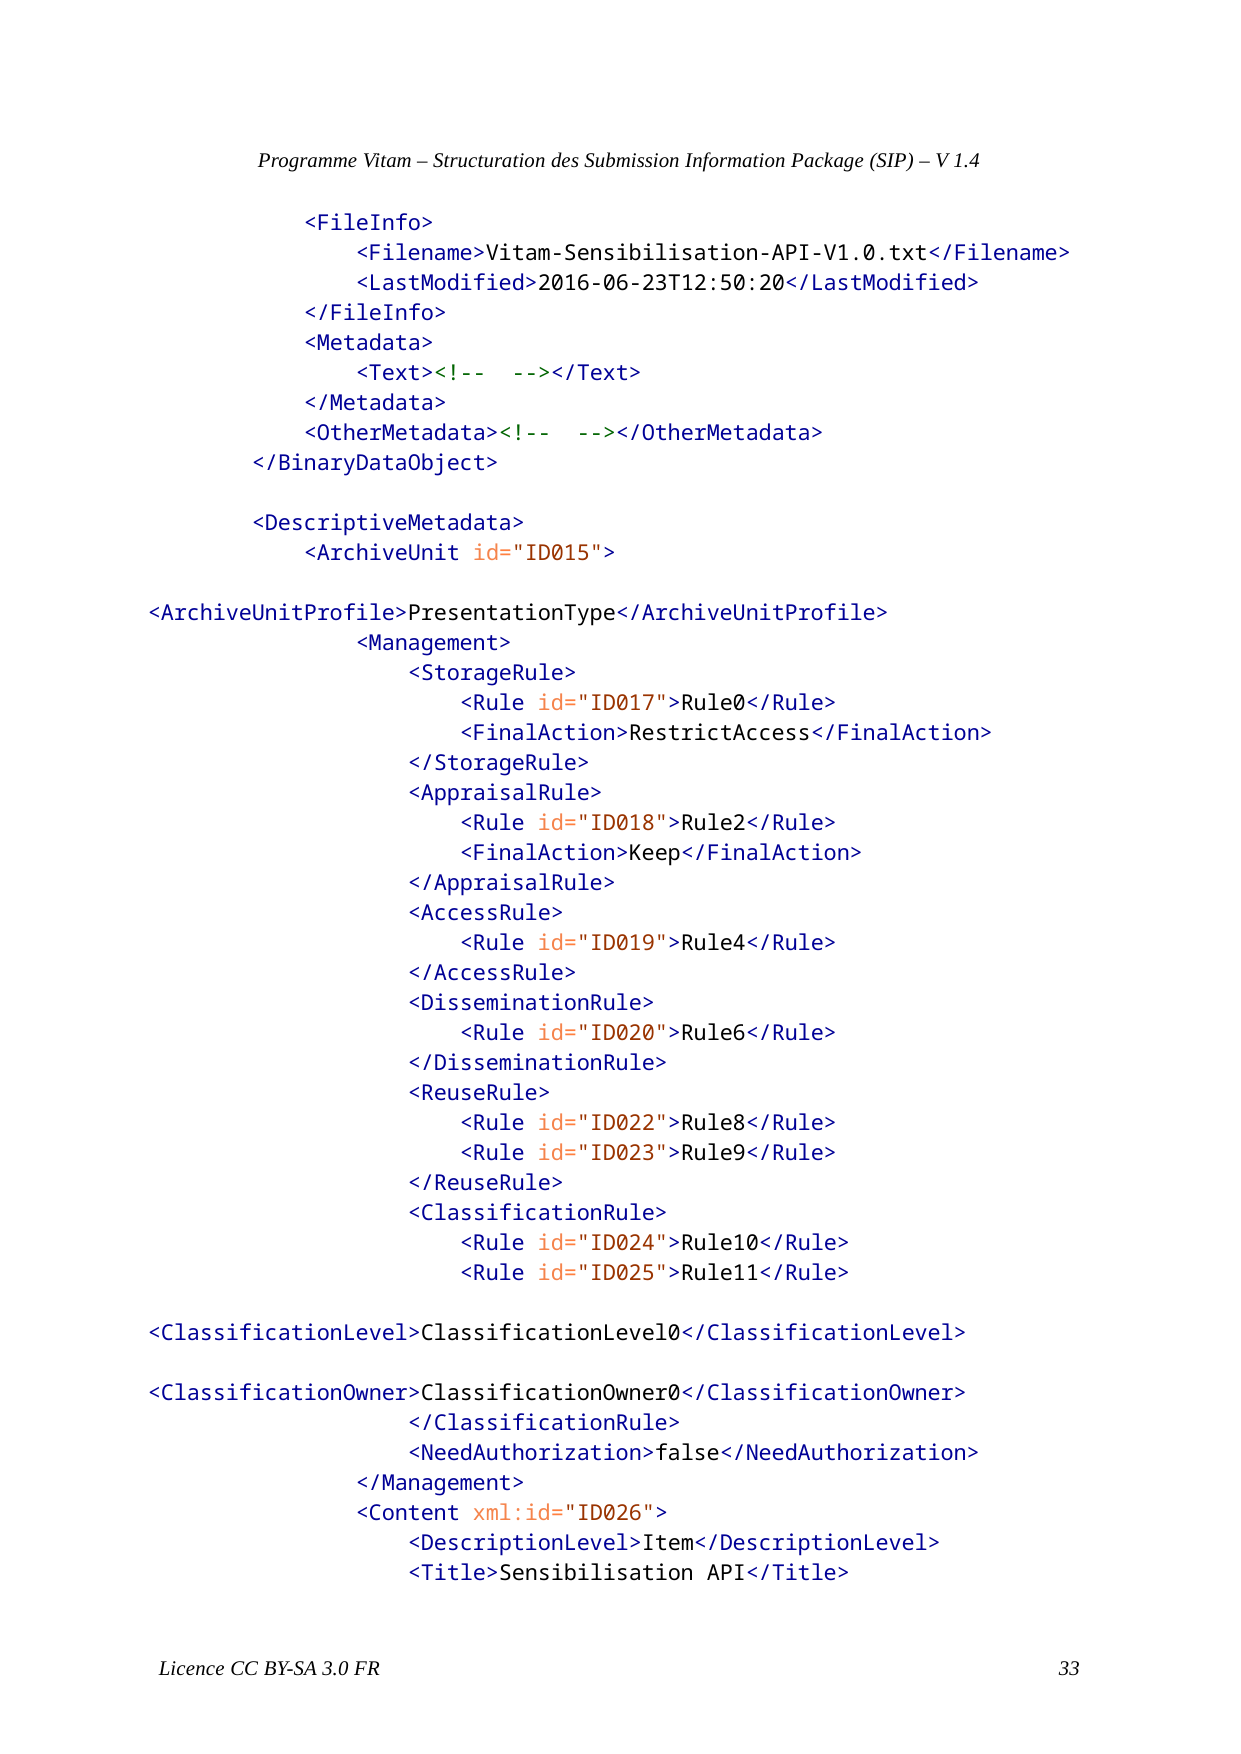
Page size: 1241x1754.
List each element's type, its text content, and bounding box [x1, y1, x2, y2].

text <FileInfo> <Filename>Vitam-Sensibilisation-API-V1.0.txt</Filename> <LastModified>2016-06-23T12:50:20</LastModified> </FileInfo> <Metadata> <Text><!-- --></Text> </Metadata> <OtherMetadata><!-- --></OtherMetadata> </BinaryDataObject> <DescriptiveMetadata> <ArchiveUnit id="ID015"> <ArchiveUnitProfile>PresentationType</ArchiveUnitProfile> <Management> <StorageRule> <Rule id="ID017">Rule0</Rule> <FinalAction>RestrictAccess</FinalAction> </StorageRule> <AppraisalRule> <Rule id="ID018">Rule2</Rule> <FinalAction>Keep</FinalAction> </AppraisalRule> <AccessRule> <Rule id="ID019">Rule4</Rule> </AccessRule> <DisseminationRule> <Rule id="ID020">Rule6</Rule> </DisseminationRule> <ReuseRule> <Rule id="ID022">Rule8</Rule> <Rule id="ID023">Rule9</Rule> </ReuseRule> <ClassificationRule> <Rule id="ID024">Rule10</Rule> <Rule id="ID025">Rule11</Rule> <ClassificationLevel>ClassificationLevel0</ClassificationLevel> <ClassificationOwner>ClassificationOwner0</ClassificationOwner> </ClassificationRule> <NeedAuthorization>false</NeedAuthorization> </Management> <Content xml:id="ID026"> <DescriptionLevel>Item</DescriptionLevel> <Title>Sensibilisation API</Title> [148, 207, 1093, 1587]
